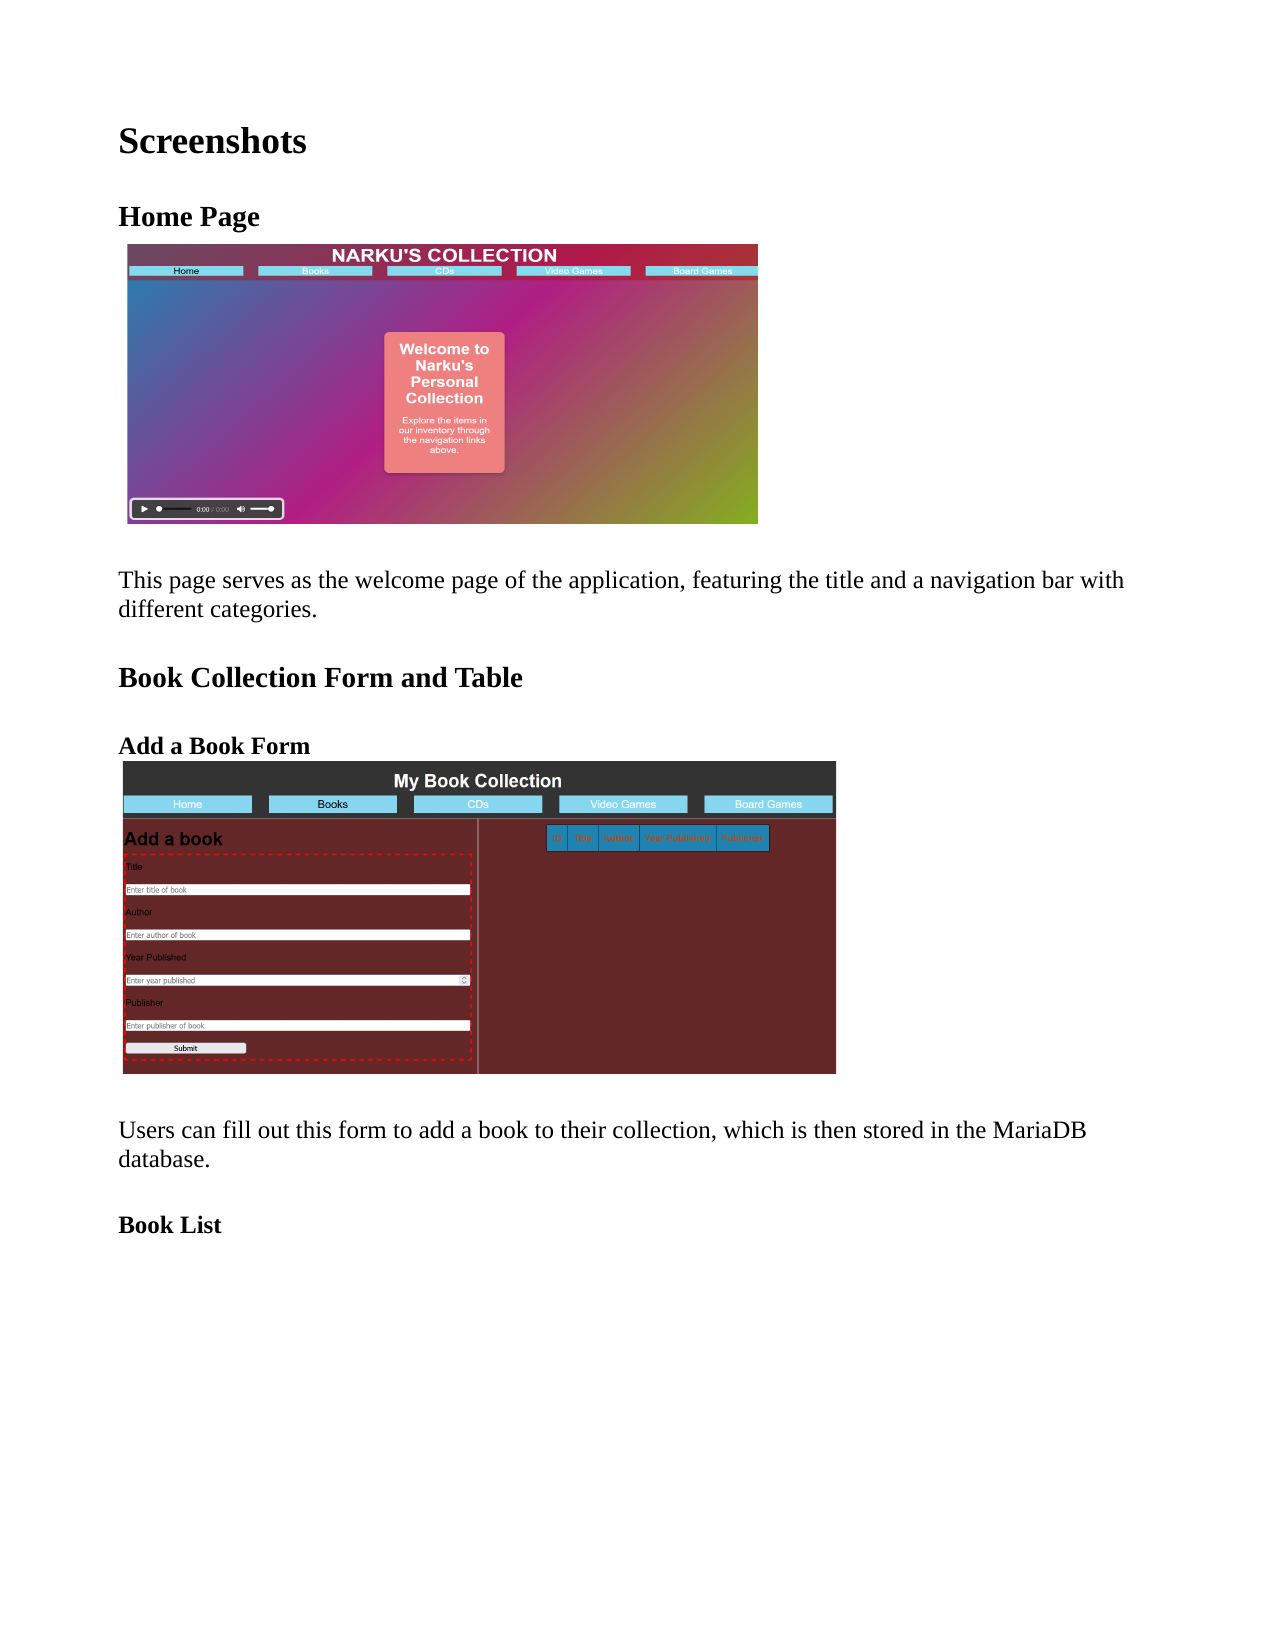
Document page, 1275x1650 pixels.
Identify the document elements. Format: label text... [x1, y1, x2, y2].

subtitle Home Page [118, 199, 1157, 232]
picture [127, 244, 758, 524]
subtitle Book Collection Form and Table [118, 660, 1157, 694]
subtitle Book List [118, 1210, 1157, 1239]
text This page serves as the welcome page of the application, featuring the title and a navigation bar with different categories. [118, 565, 1157, 623]
text Users can fill out this form to add a book to their collection, which is then stored in the MariaDB database. [118, 1115, 1157, 1173]
subtitle Add a Book Form [118, 731, 1157, 760]
subtitle Screenshots [118, 118, 1157, 161]
picture [122, 761, 837, 1074]
